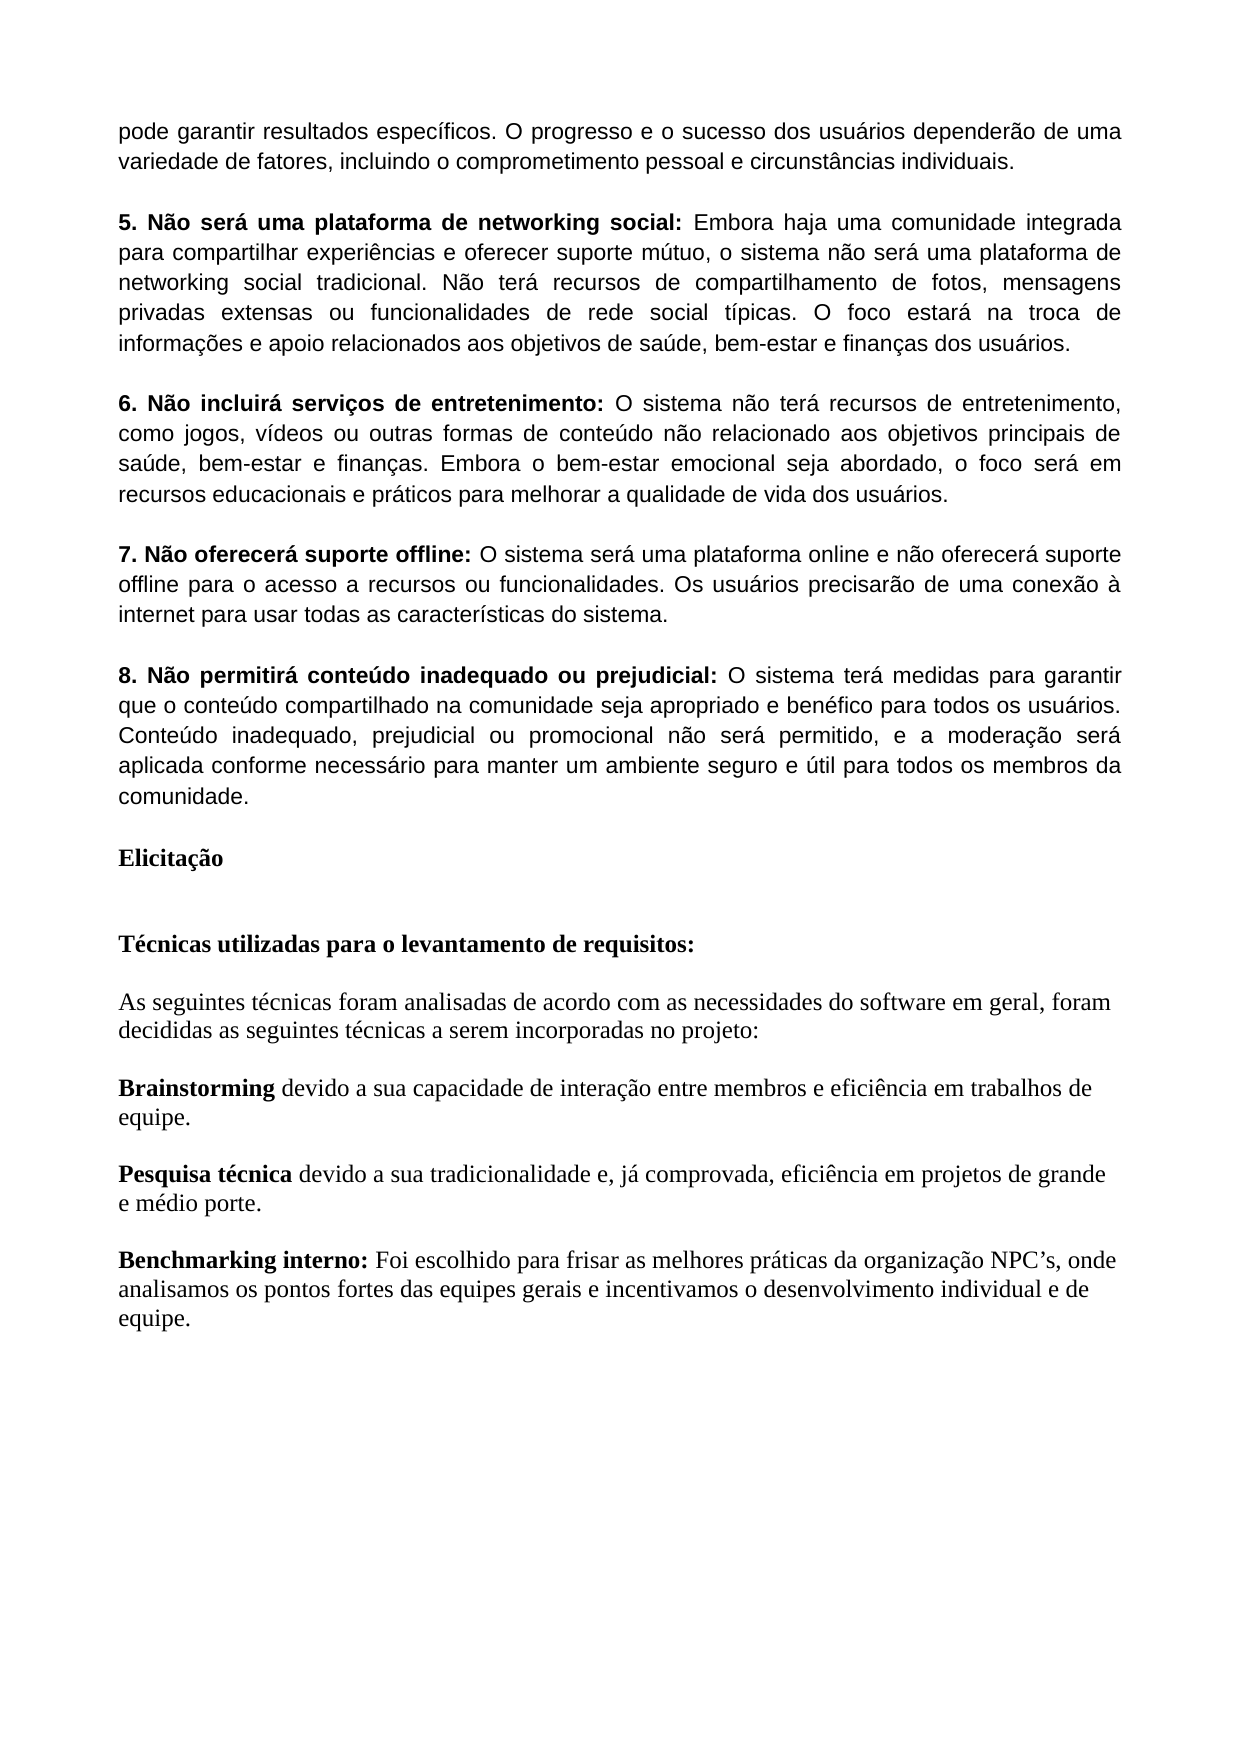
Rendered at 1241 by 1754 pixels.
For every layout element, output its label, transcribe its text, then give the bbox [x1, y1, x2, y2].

text Elicitação [118, 843, 1122, 901]
text 6. Não incluirá serviços de entretenimento: O sistema não terá recursos de entretenimento, como jogos, vídeos ou outras formas de conteúdo não relacionado aos objetivos principais de saúde, bem-estar e finanças. Embora o bem-estar emocional seja abordado, o foco será em recursos educacionais e práticos para melhorar a qualidade de vida dos usuários. [118, 390, 1122, 507]
text pode garantir resultados específicos. O progresso e o sucesso dos usuários dependerão de uma variedade de fatores, incluindo o comprometimento pessoal e circunstâncias individuais. [118, 118, 1122, 175]
text Brainstorming devido a sua capacidade de interação entre membros e eficiência em trabalhos de equipe. [118, 1073, 1122, 1131]
text 8. Não permitirá conteúdo inadequado ou prejudicial: O sistema terá medidas para garantir que o conteúdo compartilhado na comunidade seja apropriado e benéfico para todos os usuários. Conteúdo inadequado, prejudicial ou promocional não será permitido, e a moderação será aplicada conforme necessário para manter um ambiente seguro e útil para todos os membros da comunidade. [118, 662, 1122, 809]
text 7. Não oferecerá suporte offline: O sistema será uma plataforma online e não oferecerá suporte offline para o acesso a recursos ou funcionalidades. Os usuários precisarão de uma conexão à internet para usar todas as características do sistema. [118, 541, 1122, 628]
text Pesquisa técnica devido a sua tradicionalidade e, já comprovada, eficiência em projetos de grande e médio porte. [118, 1159, 1122, 1217]
text As seguintes técnicas foram analisadas de acordo com as necessidades do software em geral, foram decididas as seguintes técnicas a serem incorporadas no projeto: [118, 987, 1122, 1044]
text Benchmarking interno: Foi escolhido para frisar as melhores práticas da organização NPC’s, onde analisamos os pontos fortes das equipes gerais e incentivamos o desenvolvimento individual e de equipe. [118, 1246, 1122, 1332]
text Técnicas utilizadas para o levantamento de requisitos: [118, 901, 1122, 958]
text 5. Não será uma plataforma de networking social: Embora haja uma comunidade integrada para compartilhar experiências e oferecer suporte mútuo, o sistema não será uma plataforma de networking social tradicional. Não terá recursos de compartilhamento de fotos, mensagens privadas extensas ou funcionalidades de rede social típicas. O foco estará na troca de informações e apoio relacionados aos objetivos de saúde, bem-estar e finanças dos usuários. [118, 209, 1122, 356]
